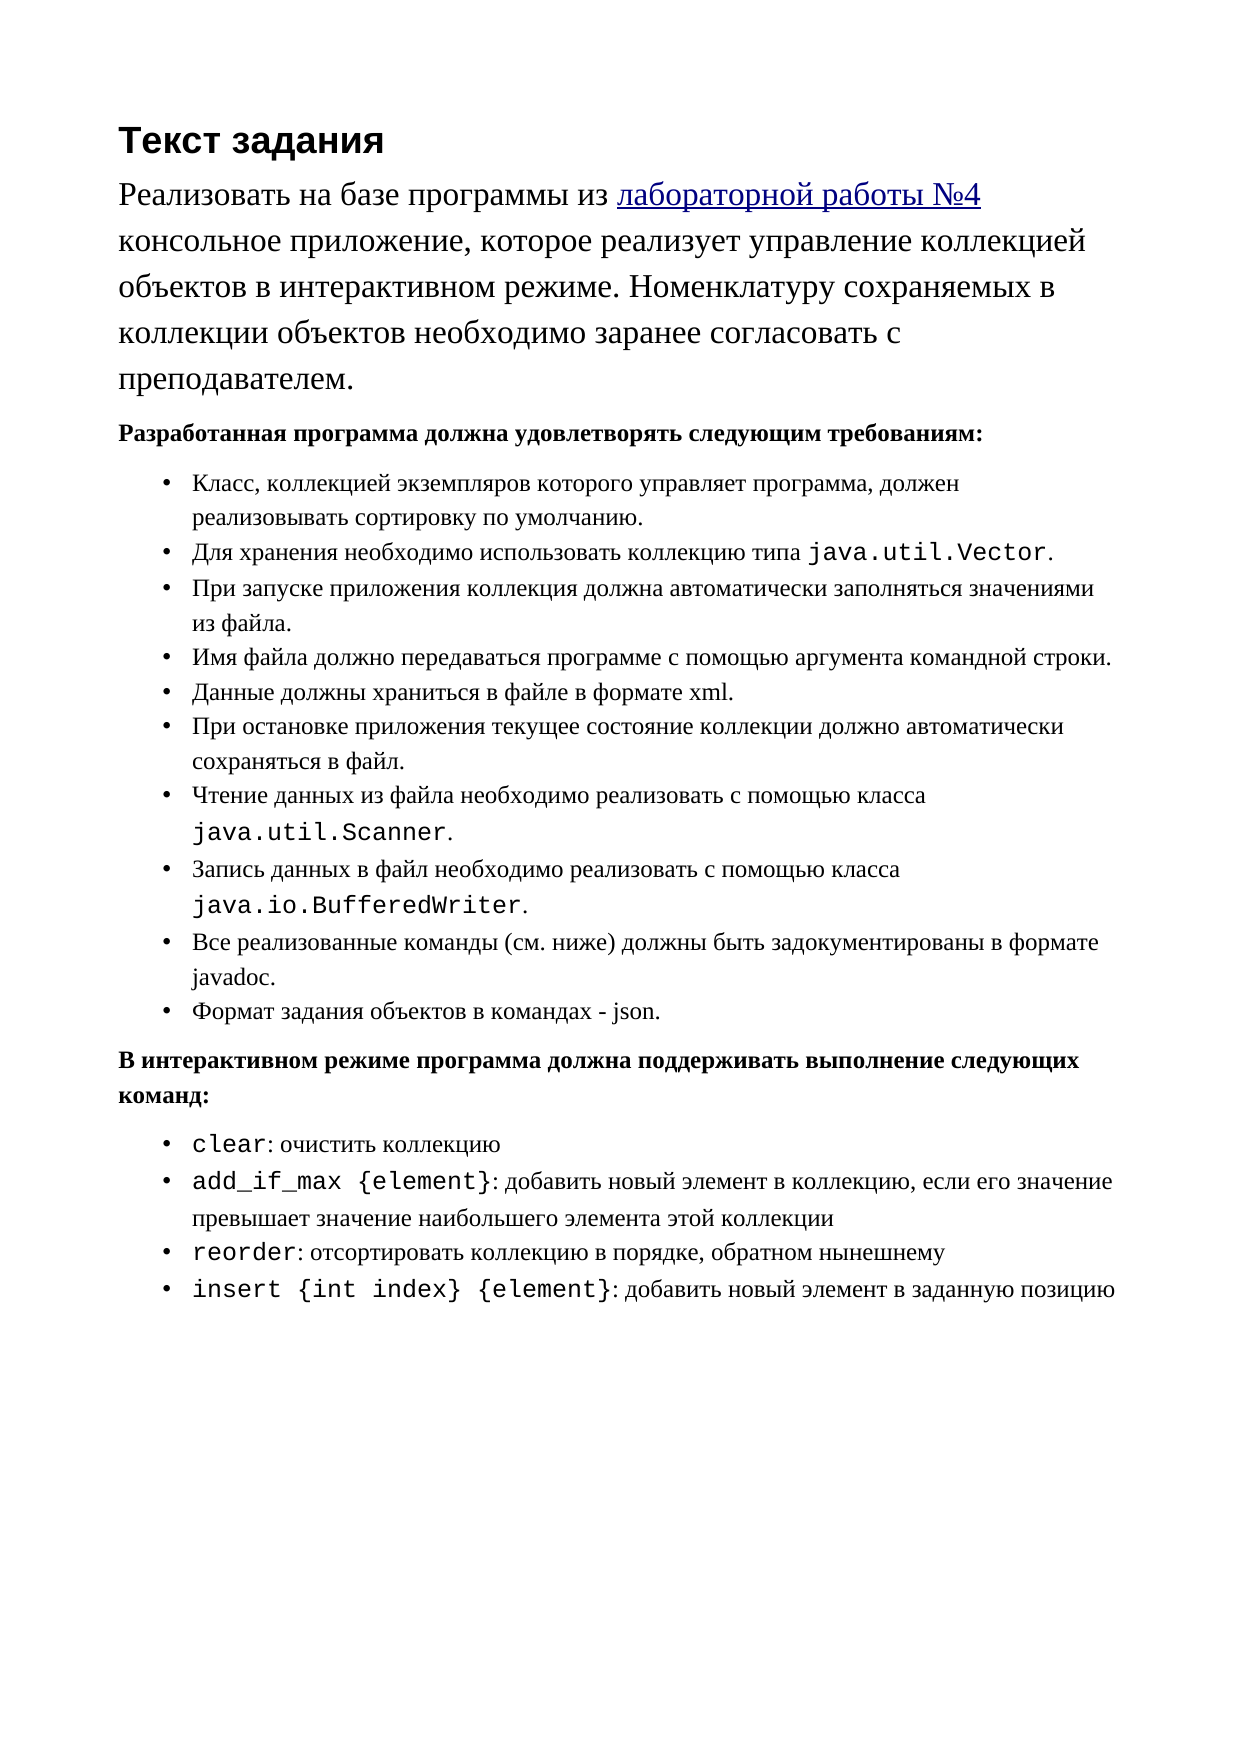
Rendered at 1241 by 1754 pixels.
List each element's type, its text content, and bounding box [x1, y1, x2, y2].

list reorder: отсортировать коллекцию в порядке, обратном нынешнему [162, 1237, 1122, 1268]
list Класс, коллекцией экземпляров которого управляет программа, должен реализовывать сортировку по умолчанию. [162, 468, 1122, 531]
list Формат задания объектов в командах - json. [162, 996, 1122, 1025]
list Чтение данных из файла необходимо реализовать с помощью класса java.util.Scanner. [162, 780, 1122, 848]
list Для хранения необходимо использовать коллекцию типа java.util.Vector. [162, 537, 1122, 567]
list При запуске приложения коллекция должна автоматически заполняться значениями из файла. [162, 573, 1122, 637]
list Имя файла должно передаваться программе с помощью аргумента командной строки. [162, 642, 1122, 671]
list insert {int index} {element}: добавить новый элемент в заданную позицию [162, 1274, 1122, 1305]
text Реализовать на базе программы из лабораторной работы №4 консольное приложение, которое реализует управление коллекцией объектов в интерактивном режиме. Номенклатуру сохраняемых в коллекции объектов необходимо заранее согласовать с преподавателем. [118, 174, 1122, 396]
subtitle Текст задания [118, 118, 1122, 162]
text Разработанная программа должна удовлетворять следующим требованиям: [118, 418, 1122, 447]
text В интерактивном режиме программа должна поддерживать выполнение следующих команд: [118, 1046, 1122, 1109]
list Данные должны храниться в файле в формате xml. [162, 677, 1122, 706]
list add_if_max {element}: добавить новый элемент в коллекцию, если его значение превышает значение наибольшего элемента этой коллекции [162, 1166, 1122, 1231]
list Все реализованные команды (см. ниже) должны быть задокументированы в формате javadoc. [162, 927, 1122, 991]
list Запись данных в файл необходимо реализовать с помощью класса java.io.BufferedWriter. [162, 854, 1122, 921]
list clear: очистить коллекцию [162, 1129, 1122, 1160]
list При остановке приложения текущее состояние коллекции должно автоматически сохраняться в файл. [162, 711, 1122, 775]
